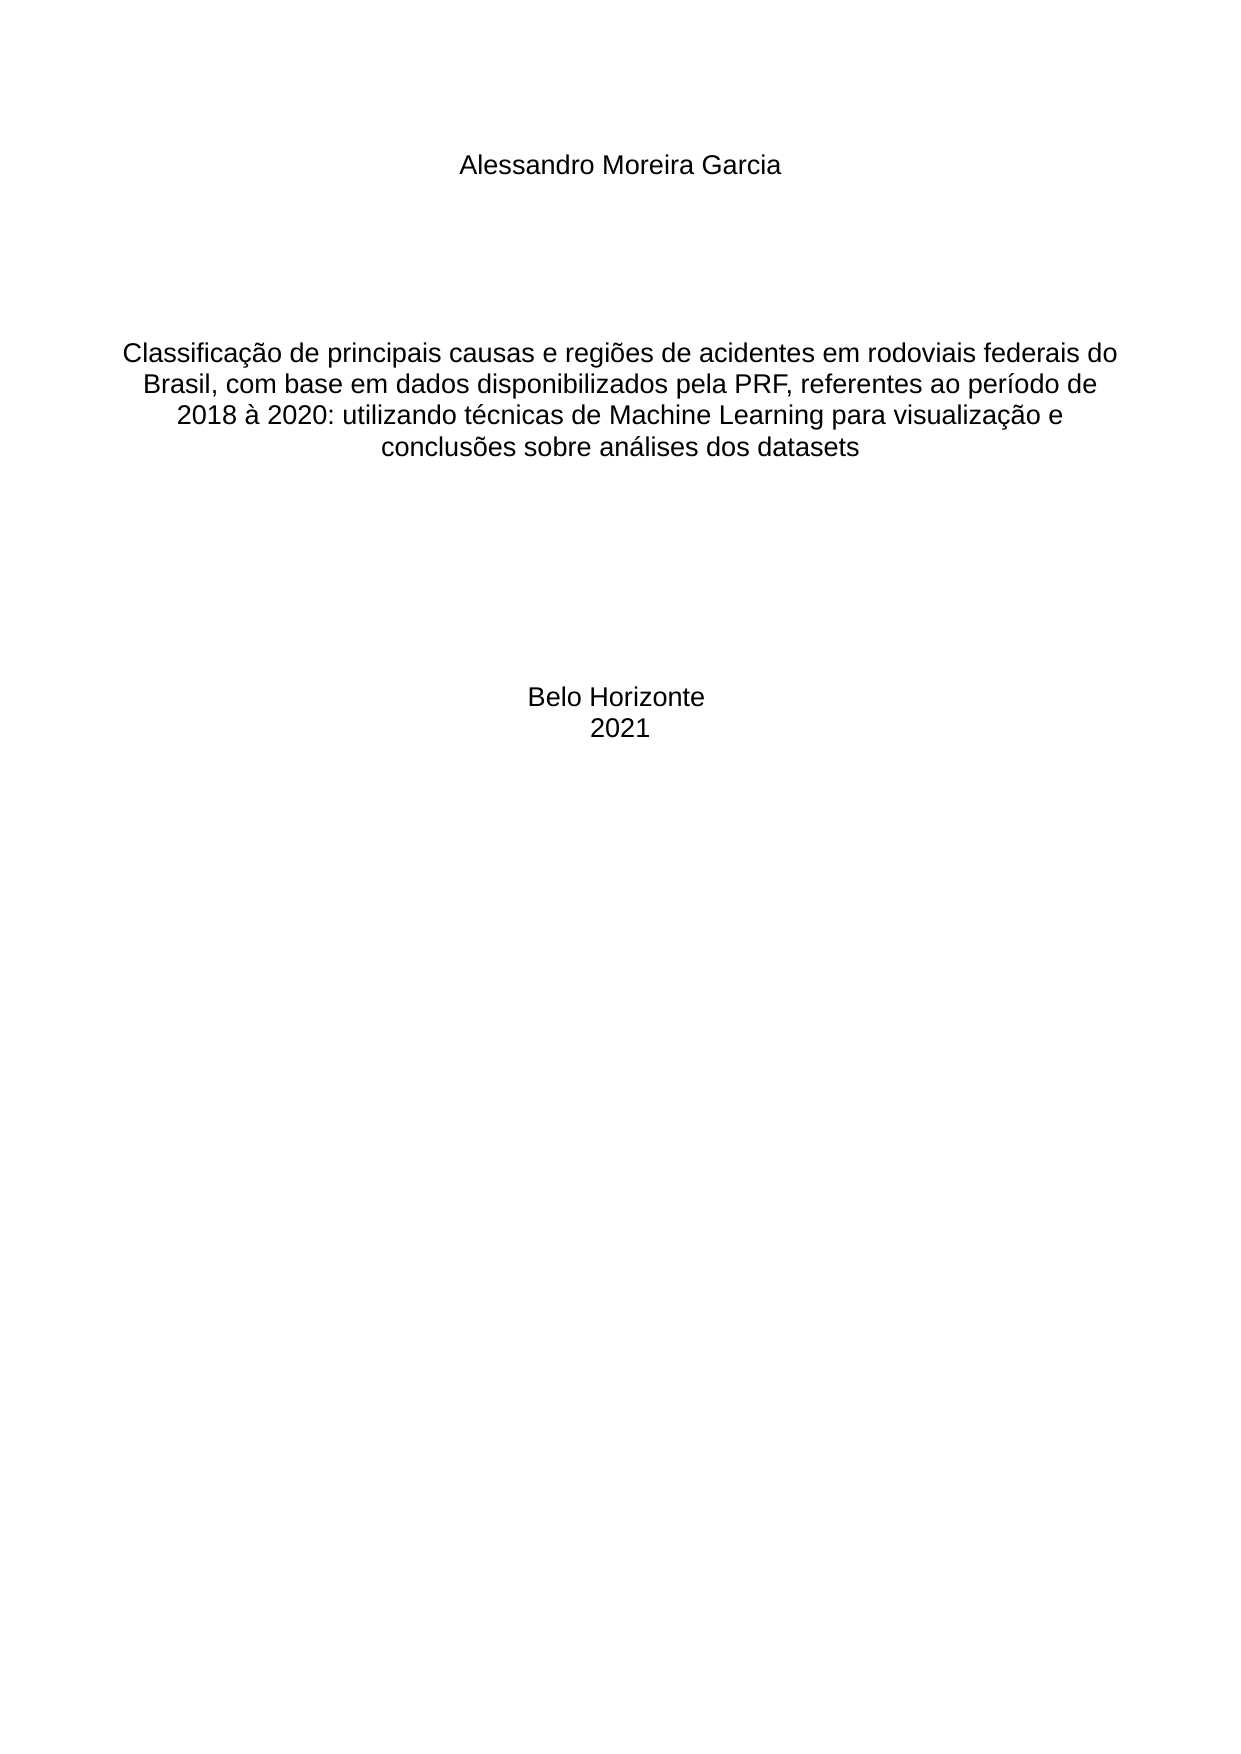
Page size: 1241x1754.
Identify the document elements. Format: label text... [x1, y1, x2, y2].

text Belo Horizonte [118, 681, 1122, 712]
text Alessandro Moreira Garcia [118, 149, 1122, 181]
text 2021 [118, 712, 1122, 743]
text Classificação de principais causas e regiões de acidentes em rodoviais federais do Brasil, com base em dados disponibilizados pela PRF, referentes ao período de 2018 à 2020: utilizando técnicas de Machine Learning para visualização e conclusões sobre análises dos datasets [118, 337, 1122, 462]
